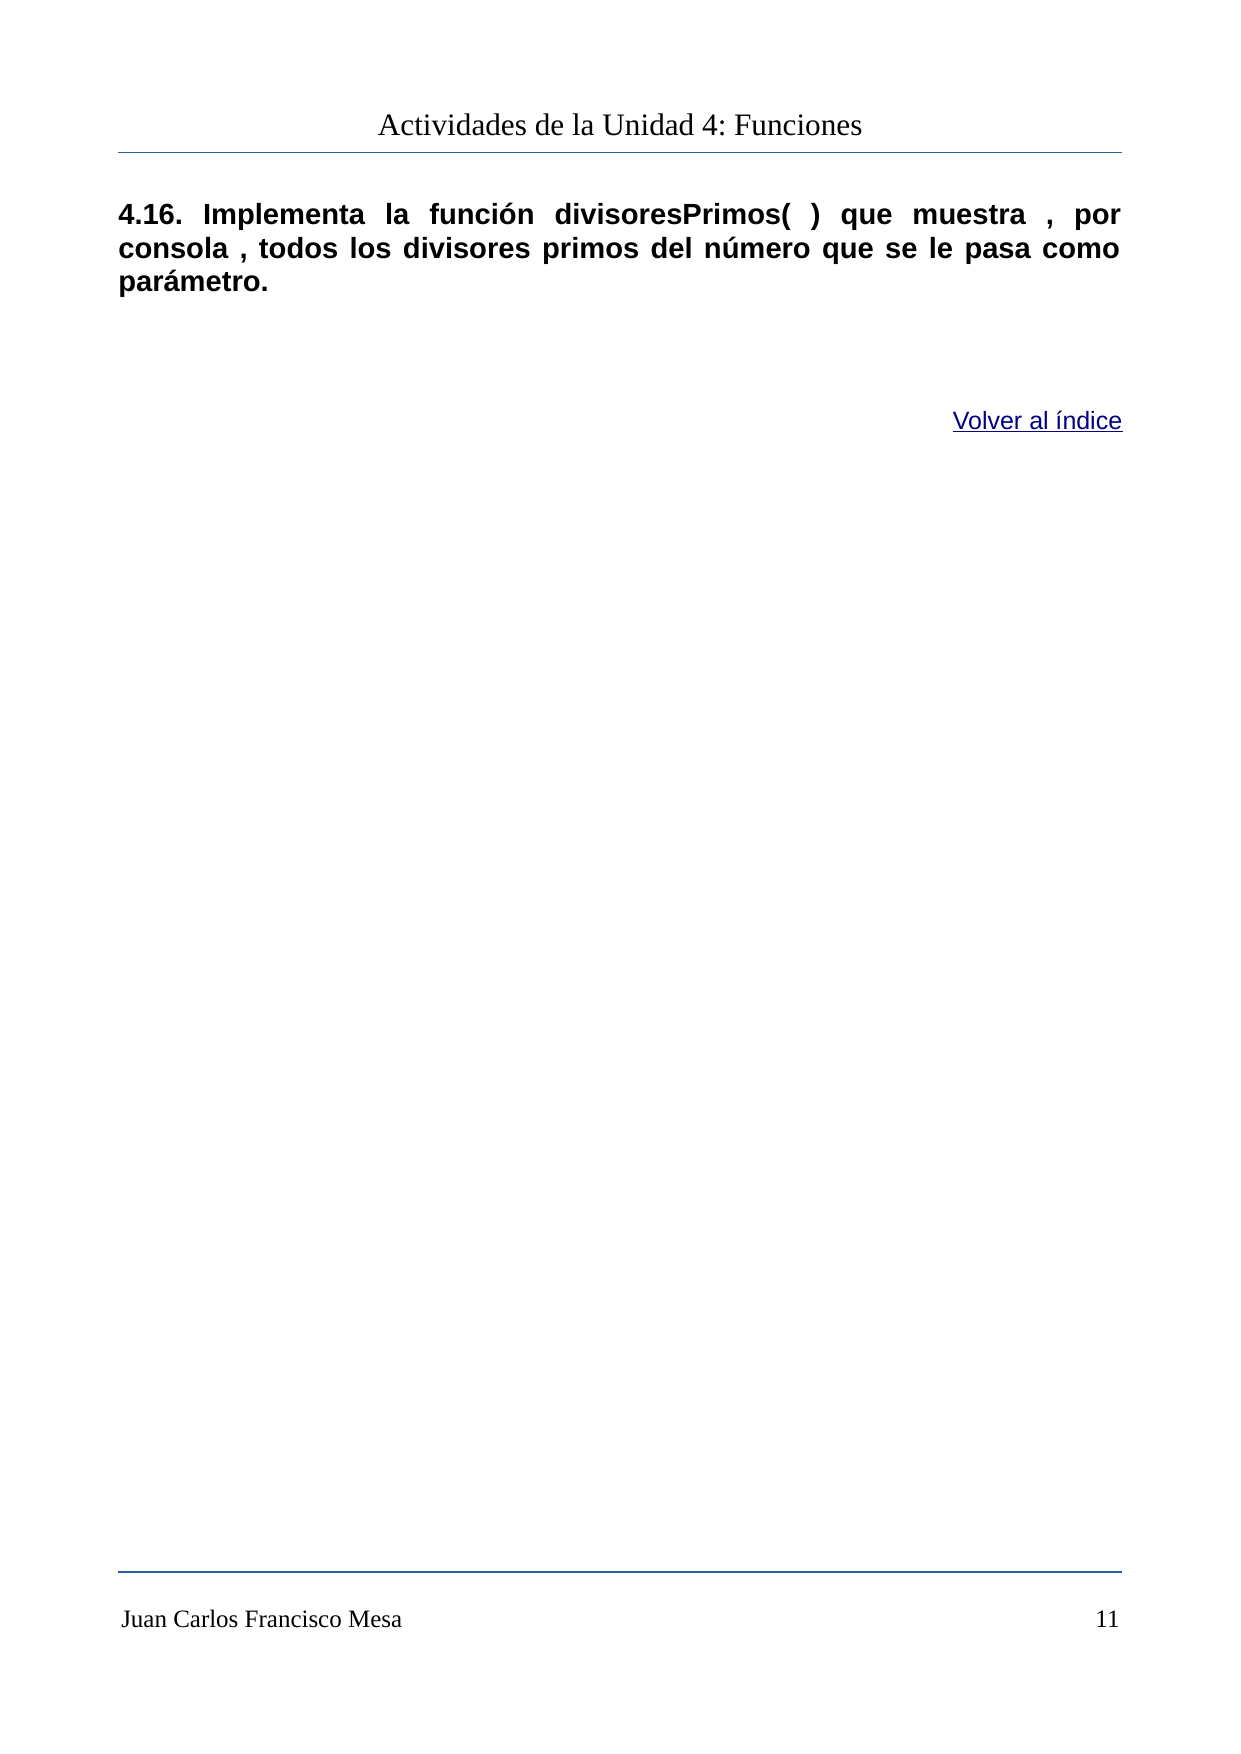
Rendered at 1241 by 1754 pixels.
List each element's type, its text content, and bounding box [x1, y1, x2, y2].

subtitle 4.16. Implementa la función divisoresPrimos( ) que muestra , por consola , todos los divisores primos del número que se le pasa como parámetro. [118, 197, 1122, 298]
text Volver al índice [118, 406, 1122, 434]
